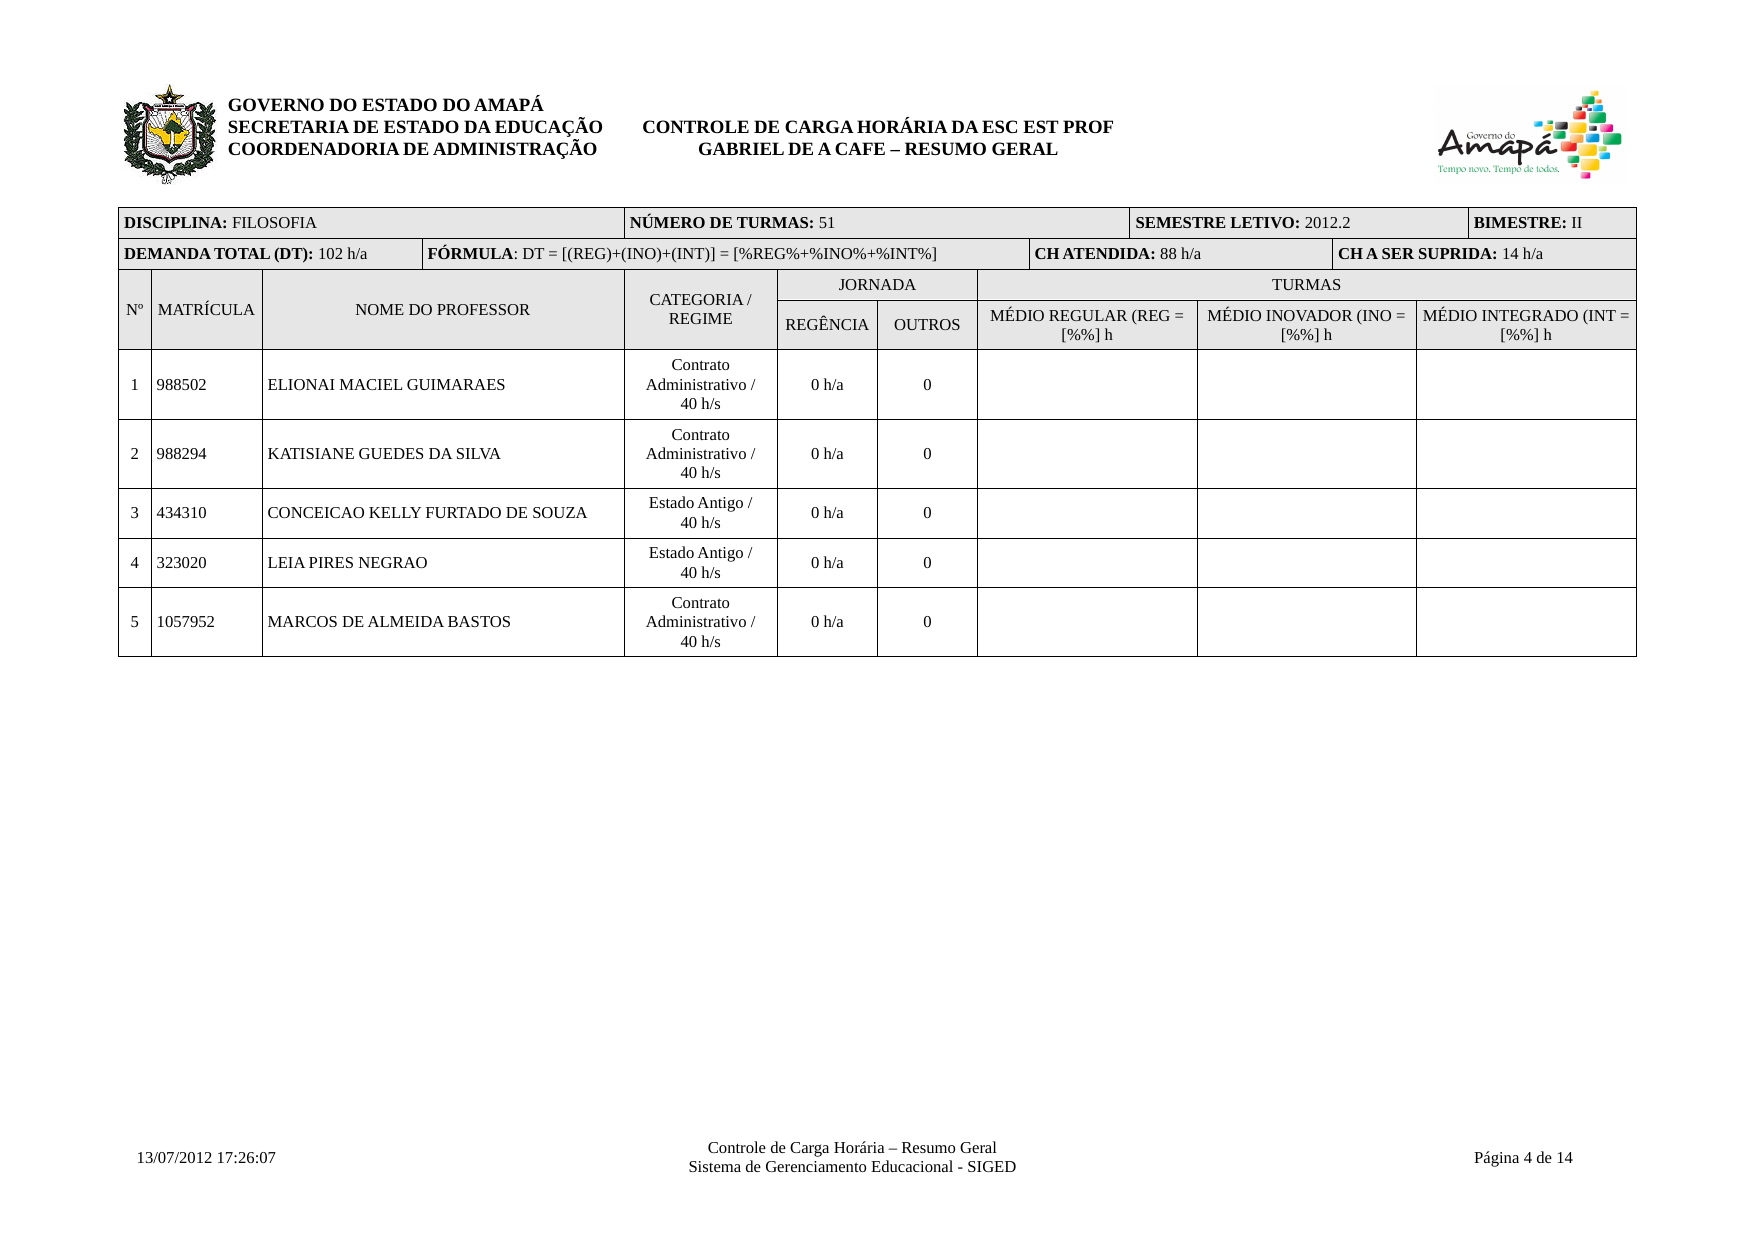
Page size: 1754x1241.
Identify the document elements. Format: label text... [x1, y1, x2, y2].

picture [1433, 84, 1629, 185]
table_cell 0 [878, 489, 977, 537]
table_cell [1198, 350, 1416, 418]
table_cell 0 [878, 350, 977, 418]
table_cell Contrato Administrativo / 40 h/s [625, 420, 777, 487]
table_cell JORNADA [778, 270, 977, 299]
table_cell 0 h/a [778, 588, 877, 656]
table_cell 988502 [152, 350, 262, 418]
table_cell MÉDIO INOVADOR (INO = [%%] h [1198, 301, 1416, 349]
table_cell [1198, 420, 1416, 487]
table_cell [1417, 420, 1636, 487]
table_cell 988294 [152, 420, 262, 487]
table_cell FÓRMULA: DT = [(REG)+(INO)+(INT)] = [%REG%+%INO%+%INT%] [423, 239, 1029, 269]
table_cell 0 [878, 588, 977, 656]
table_cell 4 [119, 539, 151, 587]
table_header SEMESTRE LETIVO: 2012.2 [1130, 208, 1468, 238]
table_cell DEMANDA TOTAL (DT): 102 h/a [119, 239, 422, 269]
picture [123, 84, 218, 185]
table_cell LEIA PIRES NEGRAO [263, 539, 624, 587]
table_cell [978, 350, 1197, 418]
table_cell 5 [119, 588, 151, 656]
table_cell 0 [878, 539, 977, 587]
table_cell [978, 420, 1197, 487]
table_cell 0 h/a [778, 350, 877, 418]
table_cell [1417, 539, 1636, 587]
table_cell [978, 539, 1197, 587]
table_cell 323020 [152, 539, 262, 587]
table_cell [1417, 489, 1636, 537]
table_cell [1198, 539, 1416, 587]
table_cell CH ATENDIDA: 88 h/a [1030, 239, 1332, 269]
table_header BIMESTRE: II [1469, 208, 1636, 238]
table_cell Estado Antigo / 40 h/s [625, 489, 777, 537]
table_cell Estado Antigo / 40 h/s [625, 539, 777, 587]
table_cell [1198, 489, 1416, 537]
table_cell TURMAS [978, 270, 1636, 299]
table_cell [1417, 588, 1636, 656]
table_cell Contrato Administrativo / 40 h/s [625, 588, 777, 656]
table_cell 434310 [152, 489, 262, 537]
table_cell 0 h/a [778, 420, 877, 487]
table_cell 1057952 [152, 588, 262, 656]
table_header NÚMERO DE TURMAS: 51 [625, 208, 1129, 238]
table_cell CONCEICAO KELLY FURTADO DE SOUZA [263, 489, 624, 537]
table_cell ELIONAI MACIEL GUIMARAES [263, 350, 624, 418]
table_cell [1198, 588, 1416, 656]
table_cell CATEGORIA / REGIME [625, 270, 777, 349]
table_cell MATRÍCULA [152, 270, 262, 349]
table_cell [978, 489, 1197, 537]
table_cell [1417, 350, 1636, 418]
table_cell [978, 588, 1197, 656]
table_header DISCIPLINA: FILOSOFIA [119, 208, 624, 238]
table_cell 0 h/a [778, 539, 877, 587]
table_cell OUTROS [878, 301, 977, 349]
table_cell Contrato Administrativo / 40 h/s [625, 350, 777, 418]
table_cell 2 [119, 420, 151, 487]
table_cell KATISIANE GUEDES DA SILVA [263, 420, 624, 487]
table_cell 0 [878, 420, 977, 487]
table_cell 1 [119, 350, 151, 418]
table_cell MARCOS DE ALMEIDA BASTOS [263, 588, 624, 656]
table_cell Nº [119, 270, 151, 349]
table_cell CH A SER SUPRIDA: 14 h/a [1333, 239, 1636, 269]
table_cell REGÊNCIA [778, 301, 877, 349]
table_cell MÉDIO REGULAR (REG = [%%] h [978, 301, 1197, 349]
table_cell NOME DO PROFESSOR [263, 270, 624, 349]
table_cell 0 h/a [778, 489, 877, 537]
table_cell 3 [119, 489, 151, 537]
table_cell MÉDIO INTEGRADO (INT = [%%] h [1417, 301, 1636, 349]
